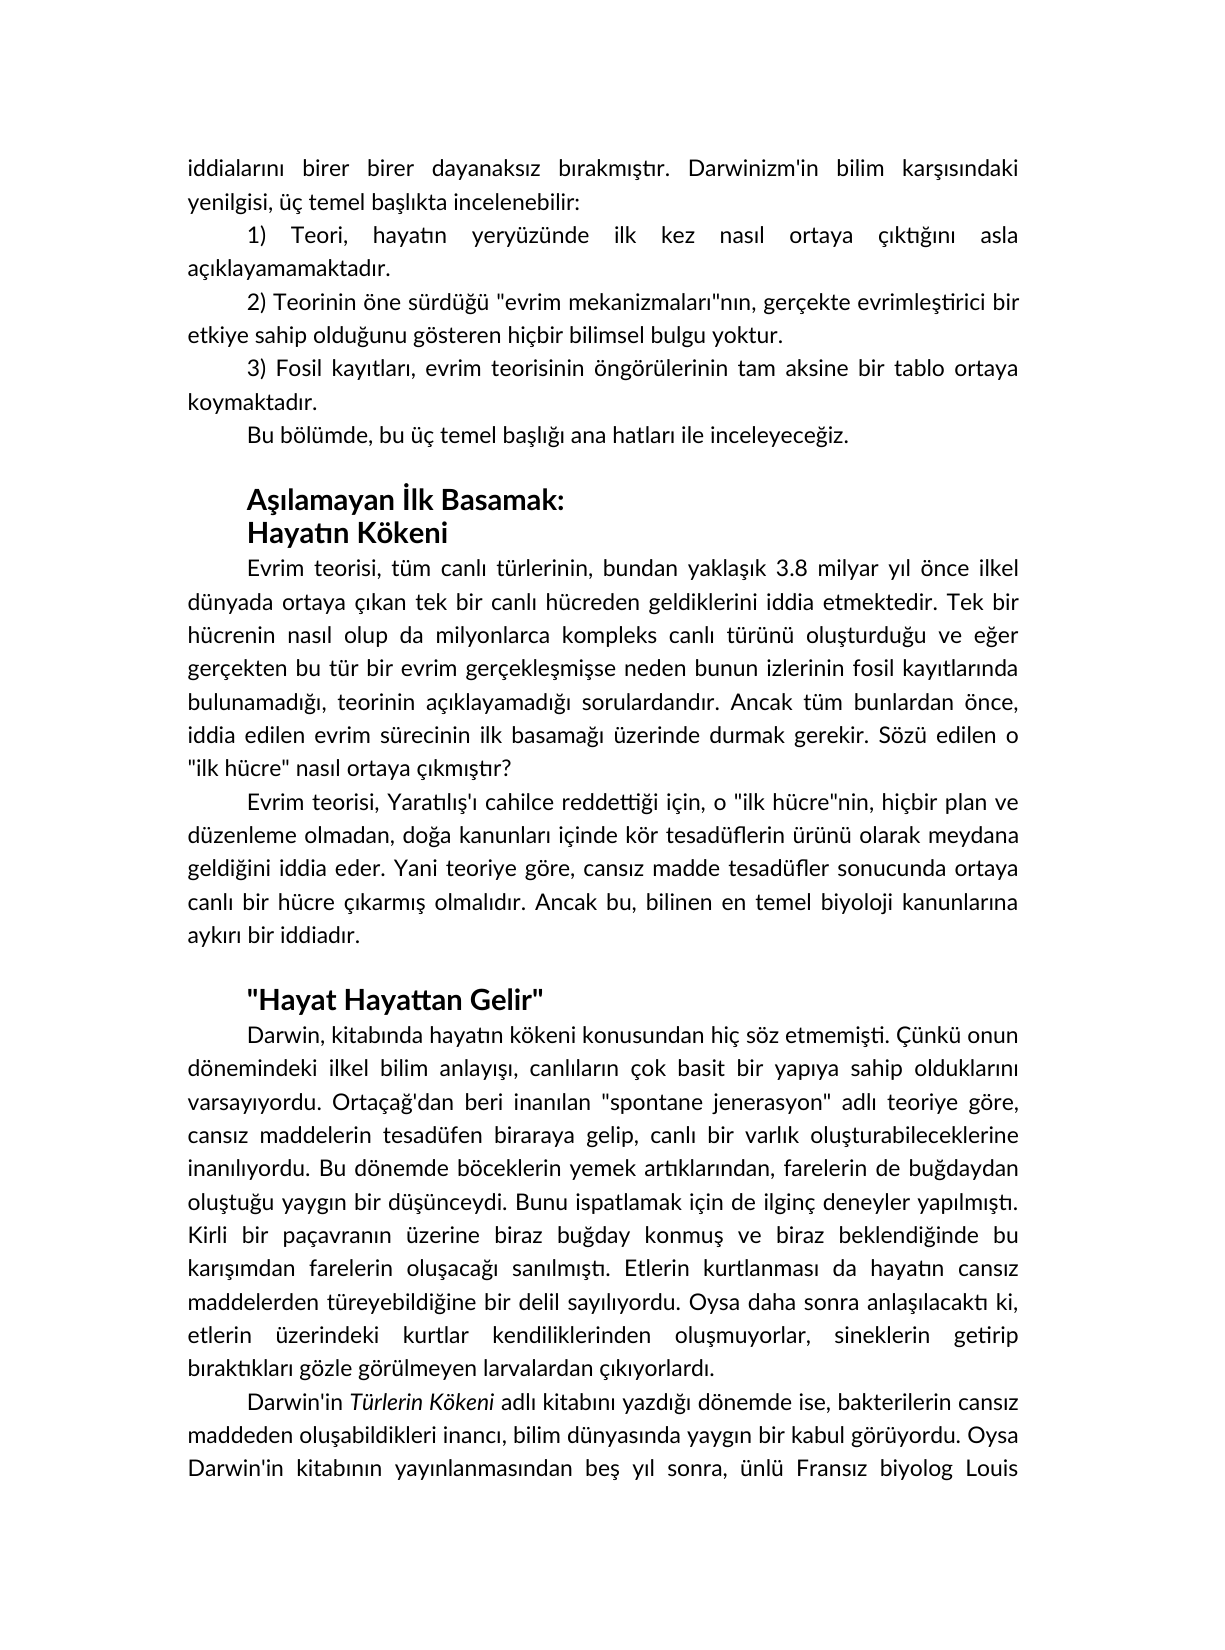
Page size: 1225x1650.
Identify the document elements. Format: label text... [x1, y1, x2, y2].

text Evrim teorisi, tüm canlı türlerinin, bundan yaklaşık 3.8 milyar yıl önce ilkel dünyada ortaya çıkan tek bir canlı hücreden geldiklerini iddia etmektedir. Tek bir hücrenin nasıl olup da milyonlarca kompleks canlı türünü oluşturduğu ve eğer gerçekten bu tür bir evrim gerçekleşmişse neden bunun izlerinin fosil kayıtlarında bulunamadığı, teorinin açıklayamadığı sorulardandır. Ancak tüm bunlardan önce, iddia edilen evrim sürecinin ilk basamağı üzerinde durmak gerekir. Sözü edilen o "ilk hücre" nasıl ortaya çıkmıştır? [187, 550, 1020, 783]
text Aşılamayan İlk Basamak: [187, 483, 1020, 517]
text Hayatın Kökeni [187, 517, 1020, 550]
text Darwin, kitabında hayatın kökeni konusundan hiç söz etmemişti. Çünkü onun dönemindeki ilkel bilim anlayışı, canlıların çok basit bir yapıya sahip olduklarını varsayıyordu. Ortaçağ'dan beri inanılan "spontane jenerasyon" adlı teoriye göre, cansız maddelerin tesadüfen biraraya gelip, canlı bir varlık oluşturabileceklerine inanılıyordu. Bu dönemde böceklerin yemek artıklarından, farelerin de buğdaydan oluştuğu yaygın bir düşünceydi. Bunu ispatlamak için de ilginç deneyler yapılmıştı. Kirli bir paçavranın üzerine biraz buğday konmuş ve biraz beklendiğinde bu karışımdan farelerin oluşacağı sanılmıştı. Etlerin kurtlanması da hayatın cansız maddelerden türeyebildiğine bir delil sayılıyordu. Oysa daha sonra anlaşılacaktı ki, etlerin üzerindeki kurtlar kendiliklerinden oluşmuyorlar, sineklerin getirip bıraktıkları gözle görülmeyen larvalardan çıkıyorlardı. [187, 1017, 1020, 1383]
text iddialarını birer birer dayanaksız bırakmıştır. Darwinizm'in bilim karşısındaki yenilgisi, üç temel başlıkta incelenebilir: [187, 150, 1020, 217]
text "Hayat Hayattan Gelir" [187, 983, 1020, 1017]
text Bu bölümde, bu üç temel başlığı ana hatları ile inceleyeceğiz. [187, 417, 1020, 450]
text 2) Teorinin öne sürdüğü "evrim mekanizmaları"nın, gerçekte evrimleştirici bir etkiye sahip olduğunu gösteren hiçbir bilimsel bulgu yoktur. [187, 283, 1020, 350]
text 3) Fosil kayıtları, evrim teorisinin öngörülerinin tam aksine bir tablo ortaya koymaktadır. [187, 350, 1020, 417]
text Darwin'in Türlerin Kökeni adlı kitabını yazdığı dönemde ise, bakterilerin cansız maddeden oluşabildikleri inancı, bilim dünyasında yaygın bir kabul görüyordu. Oysa Darwin'in kitabının yayınlanmasından beş yıl sonra, ünlü Fransız biyolog Louis [187, 1383, 1020, 1483]
text 1) Teori, hayatın yeryüzünde ilk kez nasıl ortaya çıktığını asla açıklayamamaktadır. [187, 217, 1020, 283]
text Evrim teorisi, Yaratılış'ı cahilce reddettiği için, o "ilk hücre"nin, hiçbir plan ve düzenleme olmadan, doğa kanunları içinde kör tesadüflerin ürünü olarak meydana geldiğini iddia eder. Yani teoriye göre, cansız madde tesadüfler sonucunda ortaya canlı bir hücre çıkarmış olmalıdır. Ancak bu, bilinen en temel biyoloji kanunlarına aykırı bir iddiadır. [187, 783, 1020, 950]
